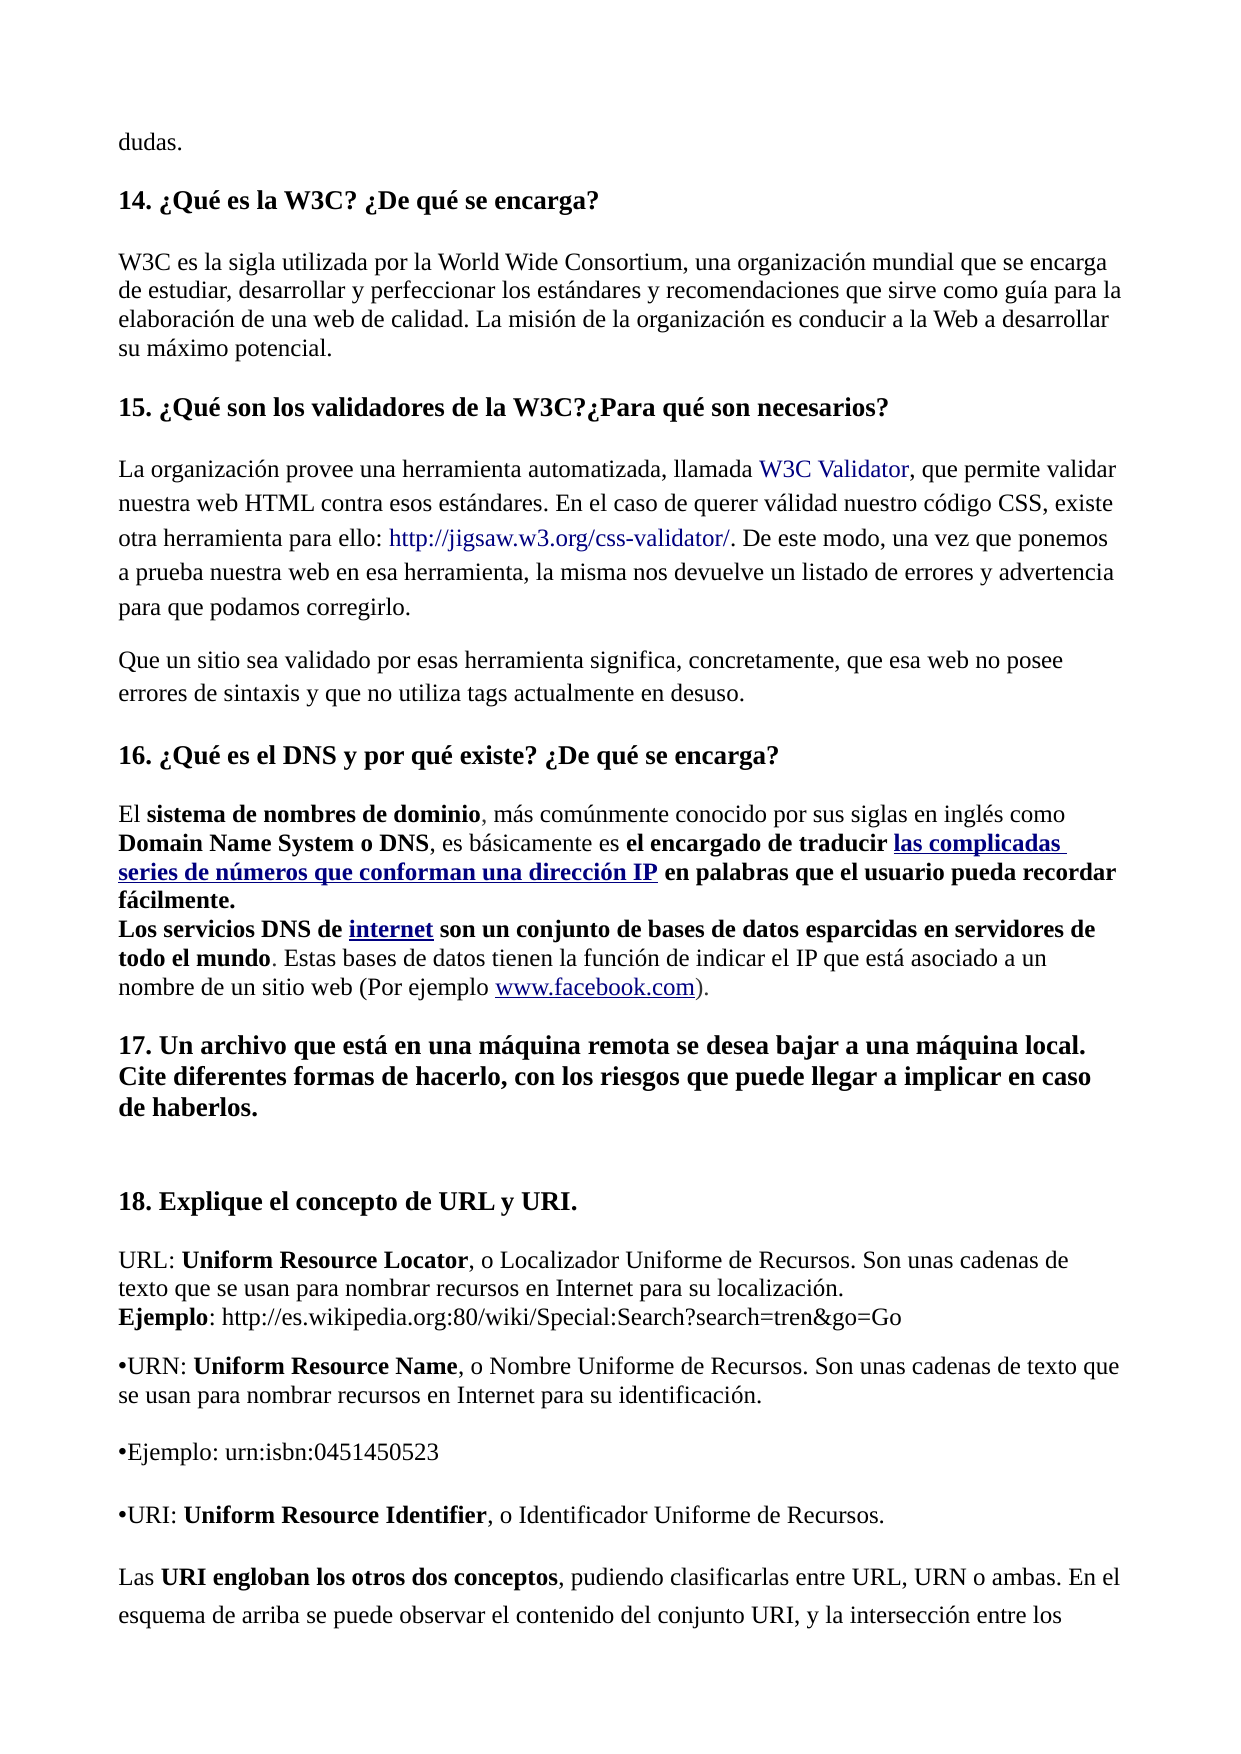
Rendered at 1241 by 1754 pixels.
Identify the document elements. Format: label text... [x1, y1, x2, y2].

text 18. Explique el concepto de URL y URI. [118, 1185, 1122, 1216]
list URI: Uniform Resource Identifier, o Identificador Uniforme de Recursos. [118, 1491, 1122, 1529]
text 14. ¿Qué es la W3C? ¿De qué se encarga? [118, 184, 1122, 216]
text URL: Uniform Resource Locator, o Localizador Uniforme de Recursos. Son unas cadenas de texto que se usan para nombrar recursos en Internet para su localización. [118, 1245, 1122, 1302]
text 16. ¿Qué es el DNS y por qué existe? ¿De qué se encarga? [118, 739, 1122, 770]
text dudas. [118, 118, 1122, 156]
text W3C es la sigla utilizada por la World Wide Consortium, una organización mundial que se encarga de estudiar, desarrollar y perfeccionar los estándares y recomendaciones que sirve como guía para la elaboración de una web de calidad. La misión de la organización es conducir a la Web a desarrollar su máximo potencial. [118, 247, 1122, 362]
text Los servicios DNS de internet son un conjunto de bases de datos esparcidas en servidores de todo el mundo. Estas bases de datos tienen la función de indicar el IP que está asociado a un nombre de un sitio web (Por ejemplo www.facebook.com). [118, 914, 1122, 1000]
text Que un sitio sea validado por esas herramienta significa, concretamente, que esa web no posee errores de sintaxis y que no utiliza tags actualmente en desuso. [118, 641, 1106, 706]
text La organización provee una herramienta automatizada, llamada W3C Validator, que permite validar nuestra web HTML contra esos estándares. En el caso de querer válidad nuestro código CSS, existe otra herramienta para ello: http://jigsaw.w3.org/css-validator/. De este modo, una vez que ponemos a prueba nuestra web en esa herramienta, la misma nos devuelve un listado de errores y advertencia para que podamos corregirlo. [118, 454, 1122, 620]
text 17. Un archivo que está en una máquina remota se desea bajar a una máquina local. Cite diferentes formas de hacerlo, con los riesgos que puede llegar a implicar en caso de haberlos. [118, 1029, 1122, 1122]
list URN: Uniform Resource Name, o Nombre Uniforme de Recursos. Son unas cadenas de texto que se usan para nombrar recursos en Internet para su identificación. [118, 1351, 1122, 1437]
list Ejemplo: urn:isbn:0451450523 [118, 1437, 1122, 1466]
text Las URI engloban los otros dos conceptos, pudiendo clasificarlas entre URL, URN o ambas. En el esquema de arriba se puede observar el contenido del conjunto URI, y la intersección entre los [118, 1554, 1122, 1629]
text 15. ¿Qué son los validadores de la W3C?¿Para qué son necesarios? [118, 391, 1122, 423]
text El sistema de nombres de dominio, más comúnmente conocido por sus siglas en inglés como Domain Name System o DNS, es básicamente es el encargado de traducir las complicadas series de números que conforman una dirección IP en palabras que el usuario pueda recordar fácilmente. [118, 799, 1122, 914]
text Ejemplo: http://es.wikipedia.org:80/wiki/Special:Search?search=tren&go=Go [118, 1302, 1122, 1331]
